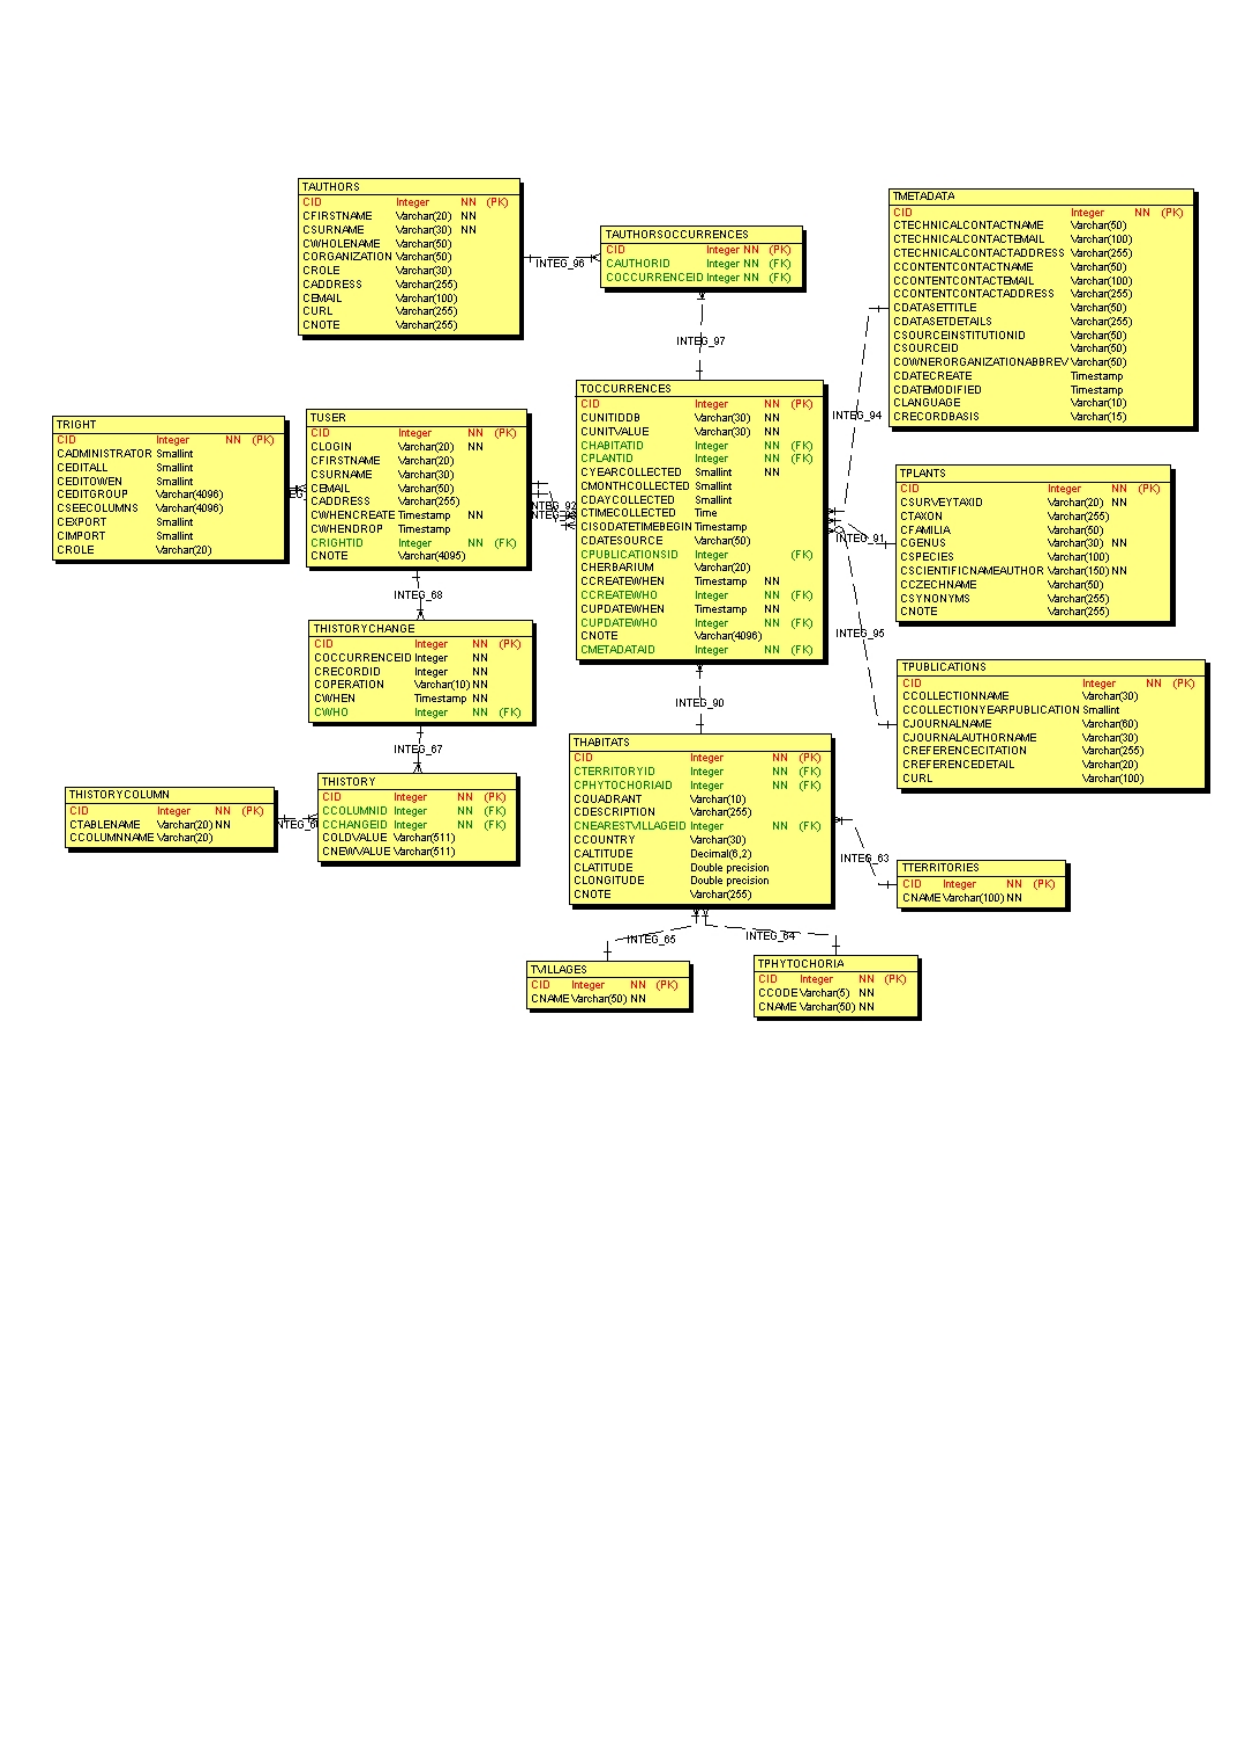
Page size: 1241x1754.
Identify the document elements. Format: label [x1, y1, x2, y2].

picture [51, 156, 1237, 1028]
